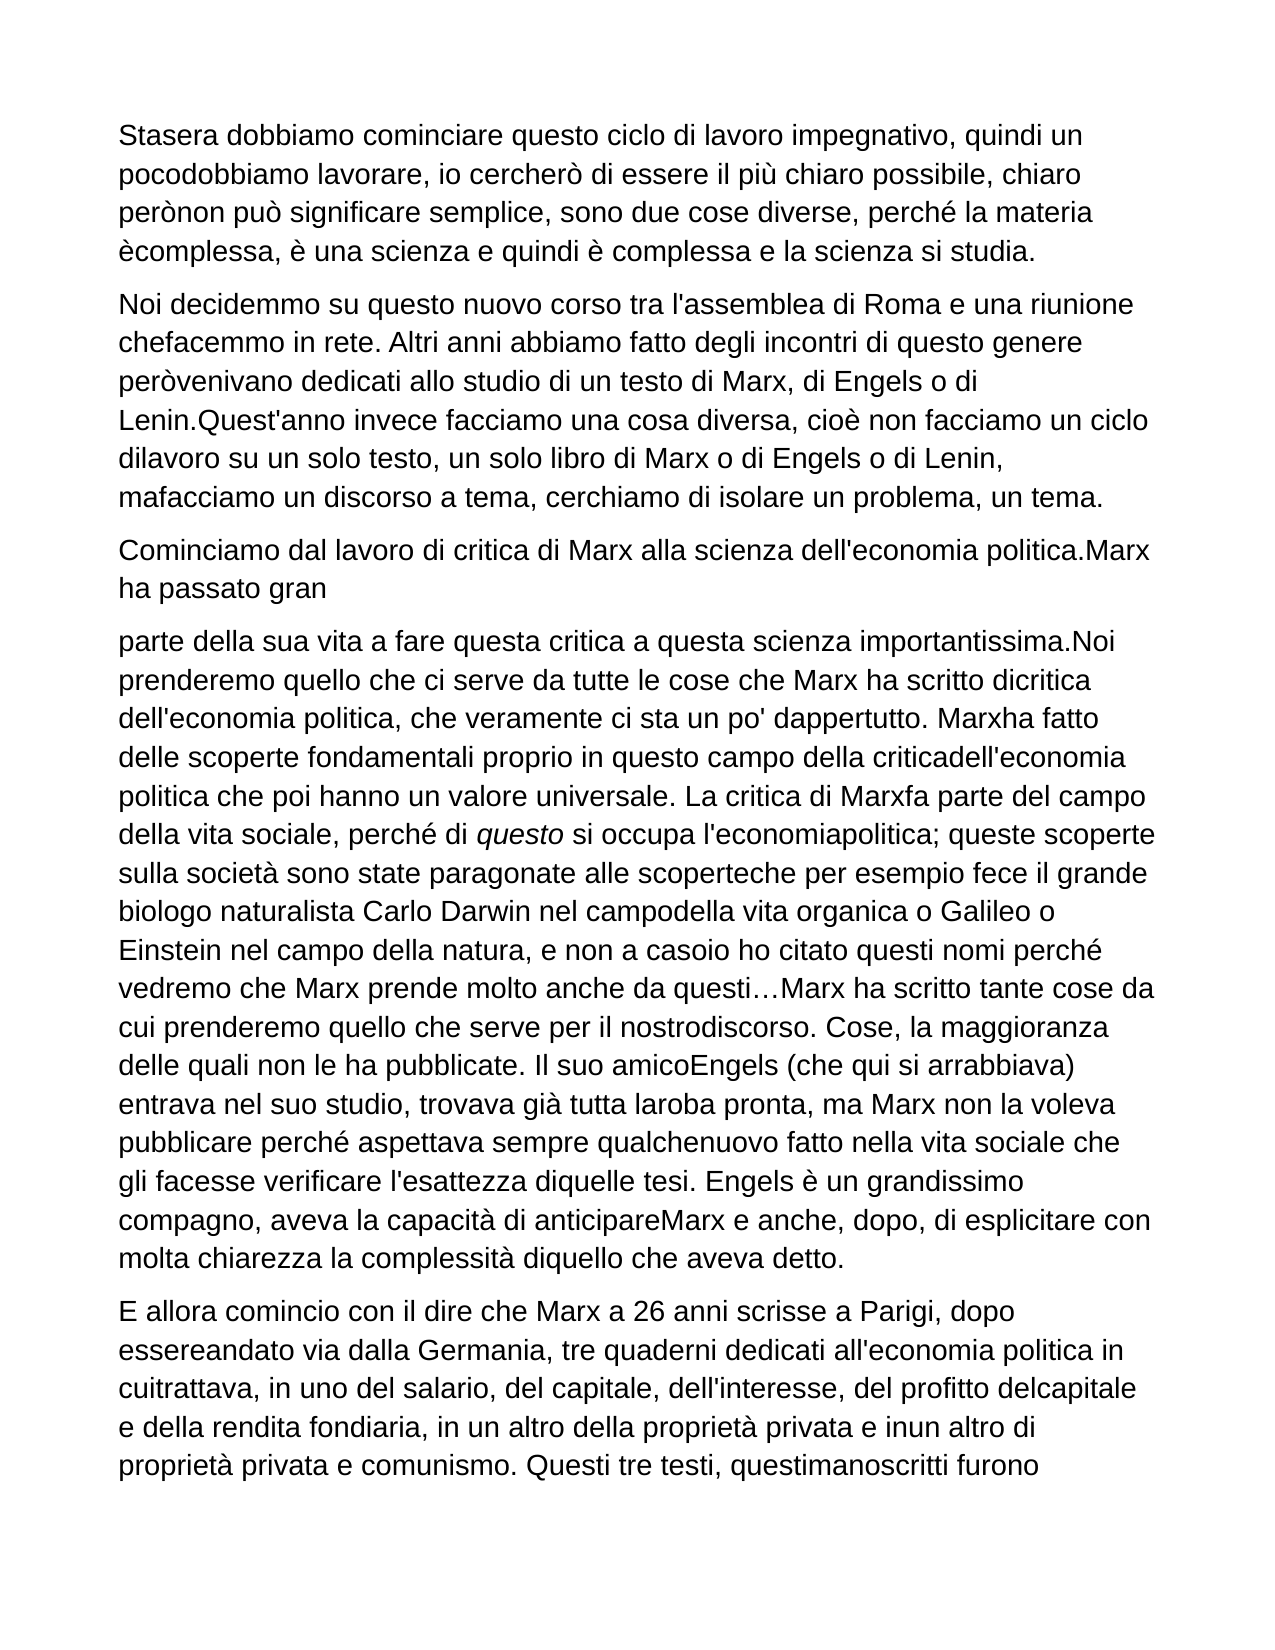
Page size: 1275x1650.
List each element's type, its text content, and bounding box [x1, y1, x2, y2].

text Stasera dobbiamo cominciare questo ciclo di lavoro impegnativo, quindi un pocodobbiamo lavorare, io cercherò di essere il più chiaro possibile, chiaro perònon può significare semplice, sono due cose diverse, perché la materia ècomplessa, è una scienza e quindi è complessa e la scienza si studia. [118, 118, 1157, 267]
text parte della sua vita a fare questa critica a questa scienza importantissima.Noi prenderemo quello che ci serve da tutte le cose che Marx ha scritto dicritica dell'economia politica, che veramente ci sta un po' dappertutto. Marxha fatto delle scoperte fondamentali proprio in questo campo della criticadell'economia politica che poi hanno un valore universale. La critica di Marxfa parte del campo della vita sociale, perché di questo si occupa l'economiapolitica; queste scoperte sulla società sono state paragonate alle scoperteche per esempio fece il grande biologo naturalista Carlo Darwin nel campodella vita organica o Galileo o Einstein nel campo della natura, e non a casoio ho citato questi nomi perché vedremo che Marx prende molto anche da questi…Marx ha scritto tante cose da cui prenderemo quello che serve per il nostrodiscorso. Cose, la maggioranza delle quali non le ha pubblicate. Il suo amicoEngels (che qui si arrabbiava) entrava nel suo studio, trovava già tutta laroba pronta, ma Marx non la voleva pubblicare perché aspettava sempre qualchenuovo fatto nella vita sociale che gli facesse verificare l'esattezza diquelle tesi. Engels è un grandissimo compagno, aveva la capacità di anticipareMarx e anche, dopo, di esplicitare con molta chiarezza la complessità diquello che aveva detto. [118, 624, 1157, 1274]
text E allora comincio con il dire che Marx a 26 anni scrisse a Parigi, dopo essereandato via dalla Germania, tre quaderni dedicati all'economia politica in cuitrattava, in uno del salario, del capitale, dell'interesse, del profitto delcapitale e della rendita fondiaria, in un altro della proprietà privata e inun altro di proprietà privata e comunismo. Questi tre testi, questimanoscritti furono [118, 1294, 1157, 1482]
text Noi decidemmo su questo nuovo corso tra l'assemblea di Roma e una riunione chefacemmo in rete. Altri anni abbiamo fatto degli incontri di questo genere peròvenivano dedicati allo studio di un testo di Marx, di Engels o di Lenin.Quest'anno invece facciamo una cosa diversa, cioè non facciamo un ciclo dilavoro su un solo testo, un solo libro di Marx o di Engels o di Lenin, mafacciamo un discorso a tema, cerchiamo di isolare un problema, un tema. [118, 287, 1157, 513]
text Cominciamo dal lavoro di critica di Marx alla scienza dell'economia politica.Marx ha passato gran [118, 533, 1157, 605]
